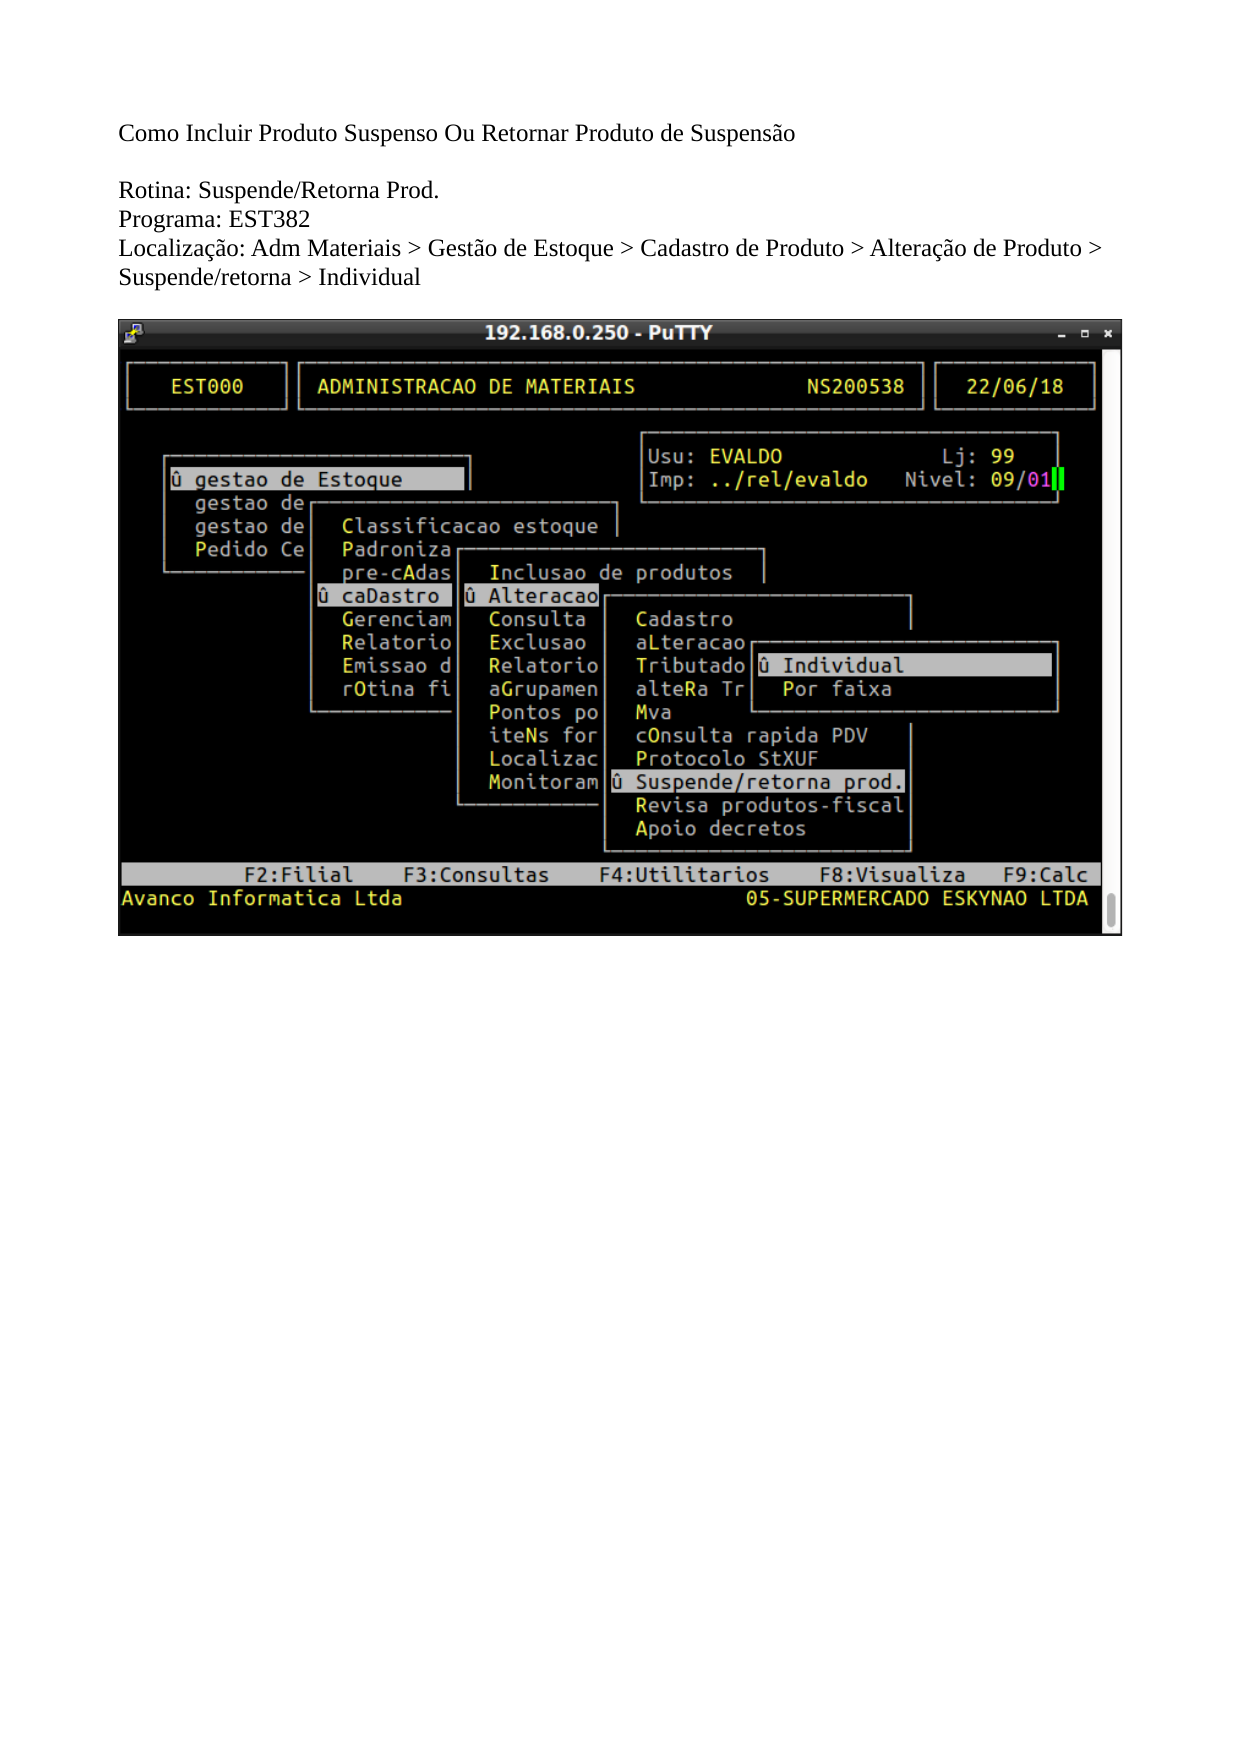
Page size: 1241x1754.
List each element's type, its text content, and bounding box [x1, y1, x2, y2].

text Rotina: Suspende/Retorna Prod. [118, 176, 1122, 204]
text Programa: EST382 [118, 204, 1122, 233]
picture [118, 319, 1123, 936]
text Localização: Adm Materiais > Gestão de Estoque > Cadastro de Produto > Alteração de Produto > Suspende/retorna > Individual [118, 233, 1122, 291]
text Como Incluir Produto Suspenso Ou Retornar Produto de Suspensão [118, 118, 1122, 147]
